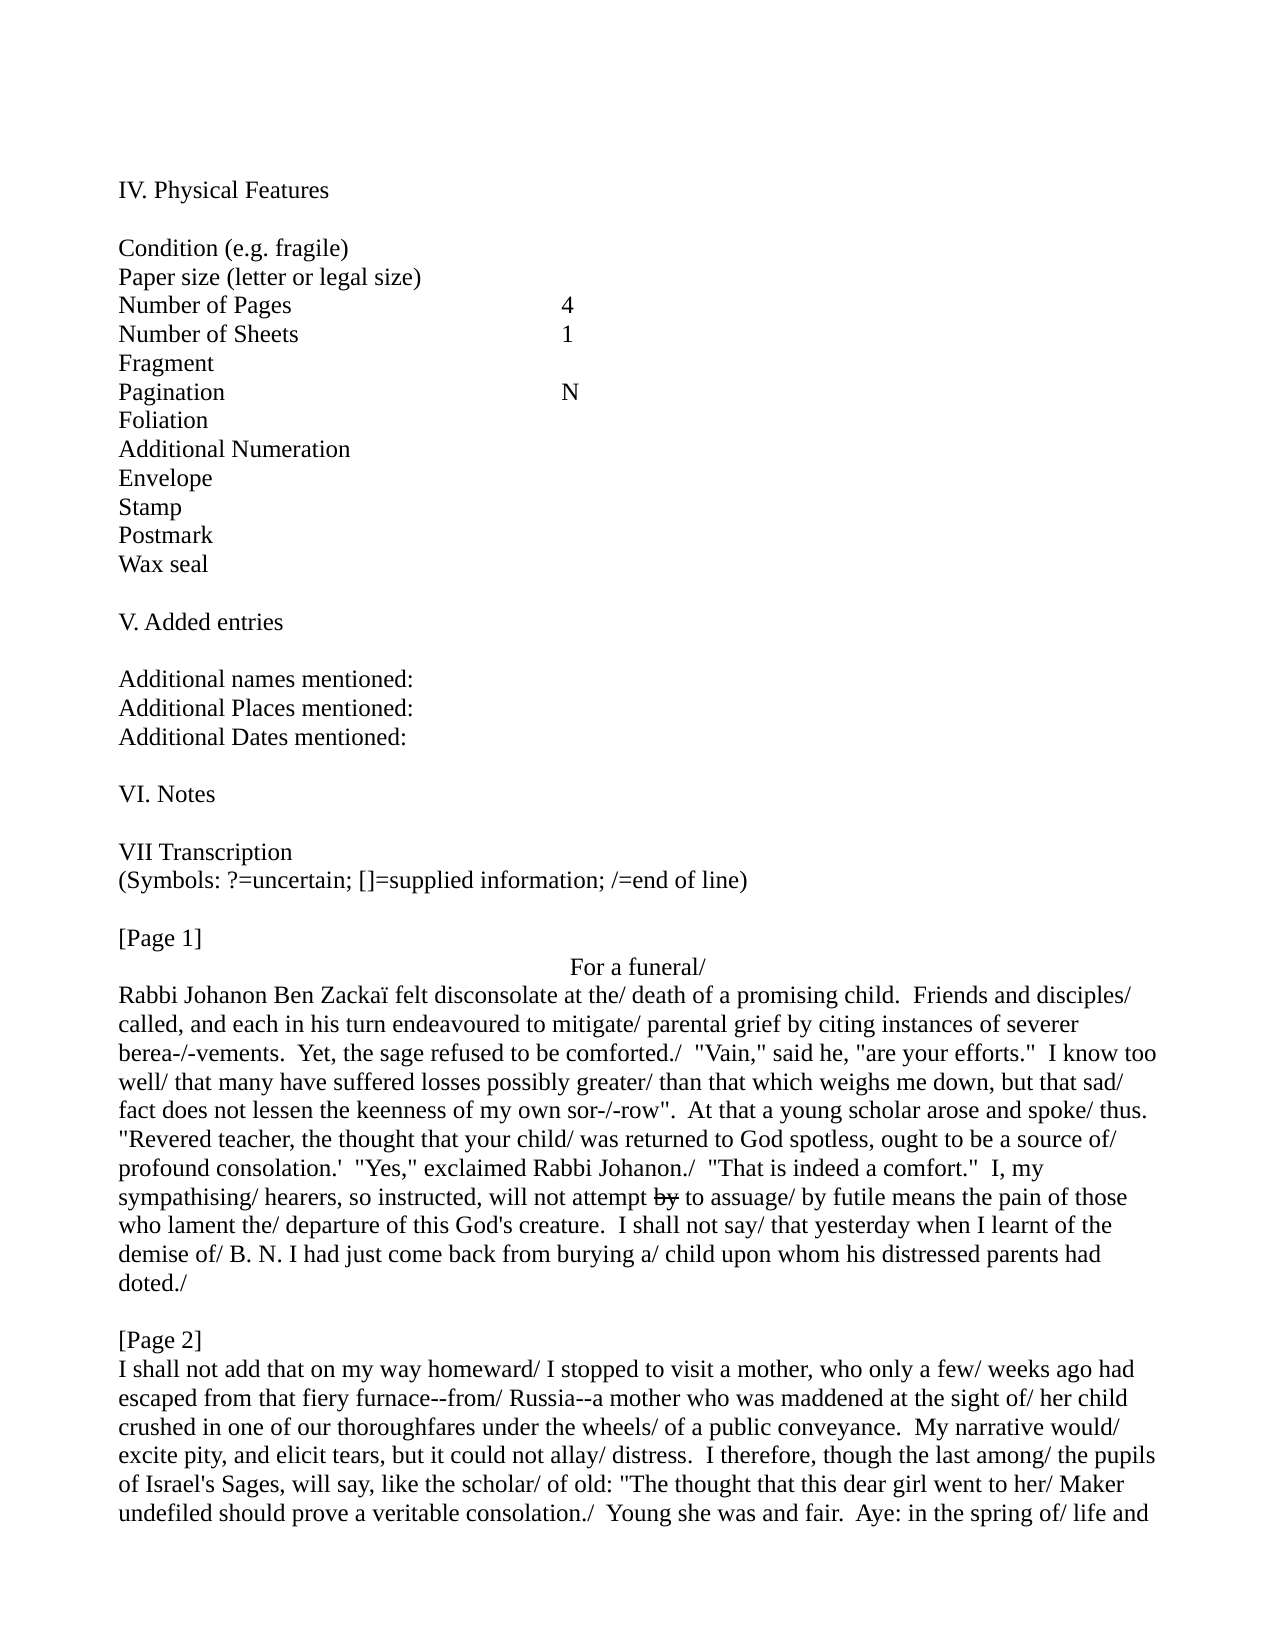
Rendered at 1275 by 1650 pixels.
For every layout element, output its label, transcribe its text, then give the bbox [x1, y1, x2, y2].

text Rabbi Johanon Ben Zackaï felt disconsolate at the/ death of a promising child. Friends and disciples/ called, and each in his turn endeavoured to mitigate/ parental grief by citing instances of severer berea-/-vements. Yet, the sage refused to be comforted./ "Vain," said he, "are your efforts." I know too well/ that many have suffered losses possibly greater/ than that which weighs me down, but that sad/ fact does not lessen the keenness of my own sor-/-row". At that a young scholar arose and spoke/ thus. "Revered teacher, the thought that your child/ was returned to God spotless, ought to be a source of/ profound consolation.' "Yes," exclaimed Rabbi Johanon./ "That is indeed a comfort." I, my sympathising/ hearers, so instructed, will not attempt by to assuage/ by futile means the pain of those who lament the/ departure of this God's creature. I shall not say/ that yesterday when I learnt of the demise of/ B. N. I had just come back from burying a/ child upon whom his distressed parents had doted./ [118, 981, 1157, 1297]
text [Page 1] [118, 923, 1157, 952]
text Additional names mentioned: [118, 664, 1157, 693]
text Additional Numeration [118, 434, 1157, 463]
text Condition (e.g. fragile) [118, 233, 1157, 262]
text Additional Dates mentioned: [118, 722, 1157, 751]
text Fragment [118, 348, 1157, 377]
text Pagination N [118, 377, 1157, 406]
text [Page 2] [118, 1326, 1157, 1354]
text Number of Pages 4 [118, 291, 1157, 319]
text Stamp [118, 492, 1157, 521]
text Wax seal [118, 549, 1157, 578]
text Foliation [118, 406, 1157, 434]
text Number of Sheets 1 [118, 319, 1157, 348]
text Envelope [118, 463, 1157, 492]
text Paper size (letter or legal size) [118, 262, 1157, 291]
text V. Added entries [118, 607, 1157, 636]
text VII Transcription [118, 837, 1157, 866]
text (Symbols: ?=uncertain; []=supplied information; /=end of line) [118, 866, 1157, 894]
text IV. Physical Features [118, 176, 1157, 204]
text I shall not add that on my way homeward/ I stopped to visit a mother, who only a few/ weeks ago had escaped from that fiery furnace--from/ Russia--a mother who was maddened at the sight of/ her child crushed in one of our thoroughfares under the wheels/ of a public conveyance. My narrative would/ excite pity, and elicit tears, but it could not allay/ distress. I therefore, though the last among/ the pupils of Israel's Sages, will say, like the scholar/ of old: "The thought that this dear girl went to her/ Maker undefiled should prove a veritable consolation./ Young she was and fair. Aye: in the spring of/ life and [118, 1354, 1157, 1527]
text For a funeral/ [118, 952, 1157, 981]
text Postma rk [118, 521, 1157, 549]
text Additional Places mentioned: [118, 693, 1157, 722]
text VI. Notes [118, 779, 1157, 808]
